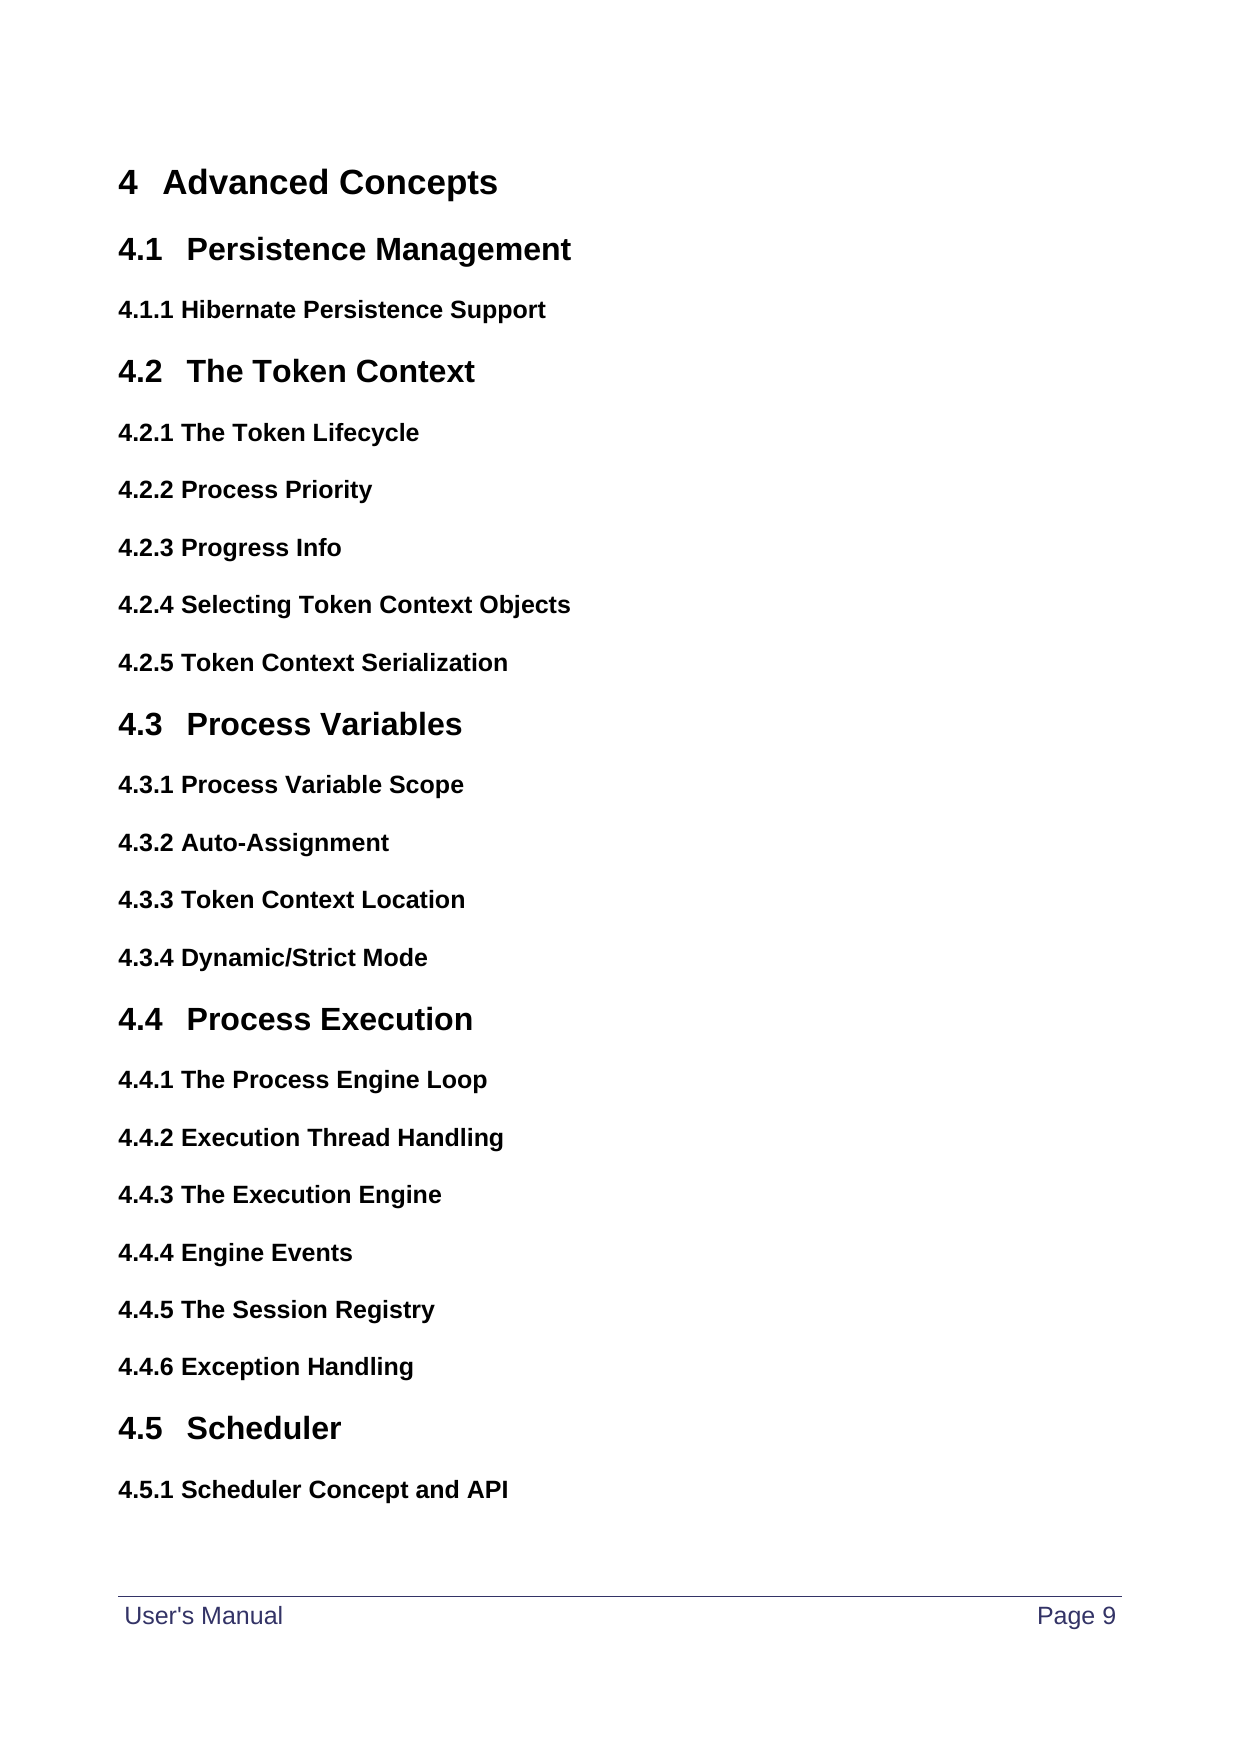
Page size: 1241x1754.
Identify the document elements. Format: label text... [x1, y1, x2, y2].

subtitle The Session Registry [118, 1296, 1122, 1324]
subtitle Process Priority [118, 476, 1122, 504]
subtitle Process Execution [118, 1001, 1122, 1037]
subtitle Hibernate Persistence Support [118, 296, 1122, 324]
subtitle Scheduler Concept and API [118, 1476, 1122, 1504]
subtitle The Token Context [118, 354, 1122, 389]
subtitle Execution Thread Handling [118, 1123, 1122, 1151]
subtitle Process Variables [118, 706, 1122, 742]
subtitle Token Context Serialization [118, 648, 1122, 676]
subtitle Scheduler [118, 1411, 1122, 1446]
subtitle Progress Info [118, 534, 1122, 562]
subtitle Selecting Token Context Objects [118, 591, 1122, 619]
subtitle Engine Events [118, 1238, 1122, 1266]
subtitle The Process Engine Loop [118, 1066, 1122, 1094]
subtitle Exception Handling [118, 1353, 1122, 1381]
subtitle Auto-Assignment [118, 829, 1122, 857]
subtitle Token Context Location [118, 886, 1122, 914]
subtitle The Token Lifecycle [118, 419, 1122, 447]
subtitle Process Variable Scope [118, 771, 1122, 799]
subtitle The Execution Engine [118, 1181, 1122, 1209]
subtitle Advanced Concepts [118, 162, 1122, 201]
subtitle Dynamic/Strict Mode [118, 943, 1122, 971]
subtitle Persistence Management [118, 231, 1122, 267]
